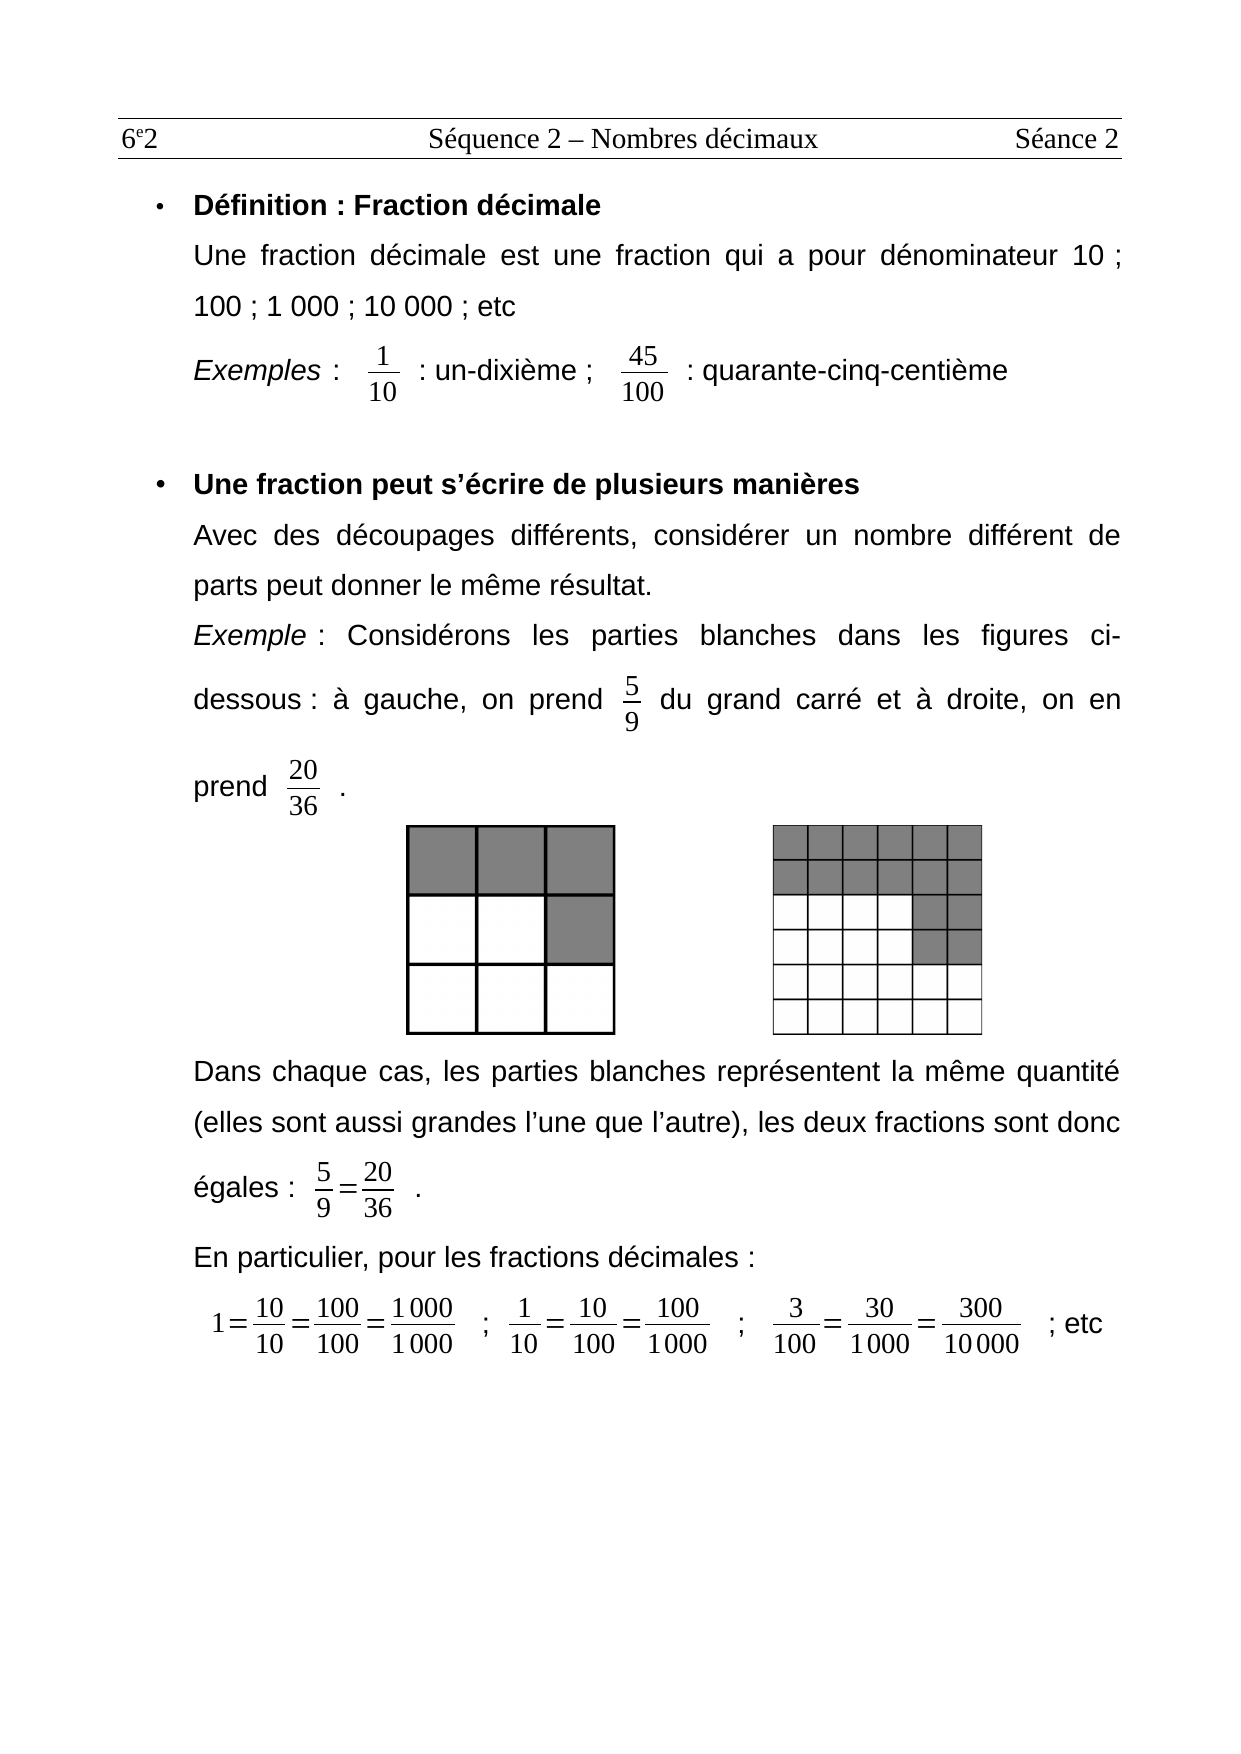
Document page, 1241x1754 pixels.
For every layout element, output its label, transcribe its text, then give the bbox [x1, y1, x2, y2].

list Avec des découpages différents, considérer un nombre différent de parts peut donner le même résultat. [156, 517, 1122, 601]
list Exemples : : un-dixième ; : quarante-cinq-centième [156, 339, 1122, 407]
list Dans chaque cas, les parties blanches représentent la même quantité (elles sont aussi grandes l’une que l’autre), les deux fractions sont donc égales :. [156, 1054, 1122, 1224]
list Une fraction décimale est une fraction qui a pour dénominateur 10 ; 100 ; 1 000 ; 10 000 ; etc [156, 238, 1122, 322]
list Une fraction peut s’écrire de plusieurs manières [156, 467, 1122, 501]
list Exemple : Considérons les parties blanches dans les figures ci-dessous : à gauche, on prenddu grand carré et à droite, on en prend. [156, 618, 1122, 822]
list Définition : Fraction décimale [156, 188, 1122, 221]
picture [772, 825, 983, 1035]
list En particulier, pour les fractions décimales : [156, 1240, 1122, 1274]
list ; ; ; etc [156, 1291, 1122, 1359]
picture [406, 825, 616, 1035]
